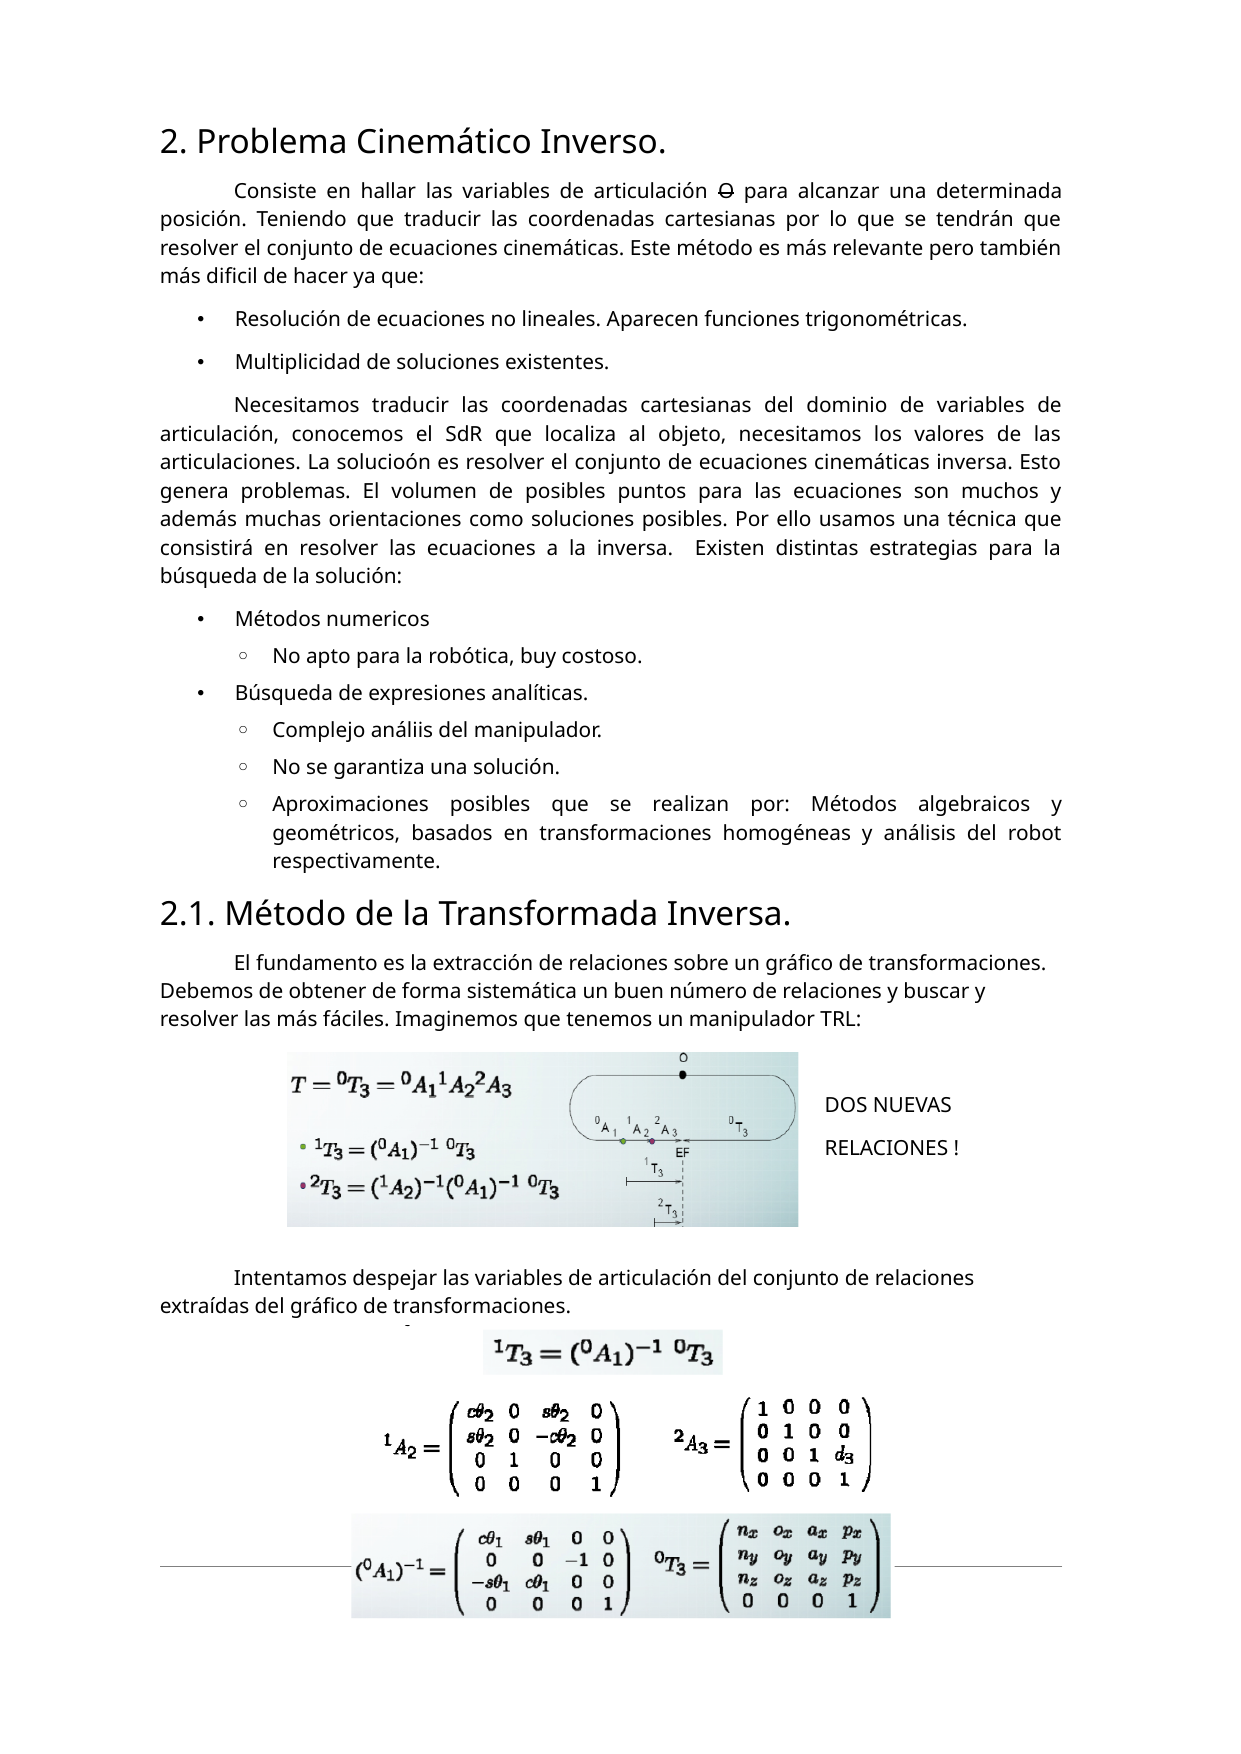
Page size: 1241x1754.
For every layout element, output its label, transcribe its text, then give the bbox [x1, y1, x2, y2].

text [159, 1091, 287, 1119]
list Búsqueda de expresiones analíticas. [197, 678, 1062, 707]
subtitle 2.1. Método de la Transformada Inversa. [159, 890, 1062, 935]
list Resolución de ecuaciones no lineales. Aparecen funciones trigonométricas. [197, 304, 1062, 333]
text DOS NUEVAS [799, 1091, 1062, 1119]
text Consiste en hallar las variables de articulación O para alcanzar una determinada posición. Teniendo que traducir las coordenadas cartesianas por lo que se tendrán que resolver el conjunto de ecuaciones cinemáticas. Este método es más relevante pero también más dificil de hacer ya que: [159, 176, 1062, 290]
text El fundamento es la extracción de relaciones sobre un gráfico de transformaciones. Debemos de obtener de forma sistemática un buen número de relaciones y buscar y resolver las más fáciles. Imaginemos que tenemos un manipulador TRL: [159, 948, 1062, 1033]
list Multiplicidad de soluciones existentes. [197, 347, 1062, 376]
list No se garantiza una solución. [234, 752, 1062, 781]
list Aproximaciones posibles que se realizan por: Métodos algebraicos y geométricos, basados en transformaciones homogéneas y análisis del robot respectivamente. [234, 789, 1062, 875]
text Necesitamos traducir las coordenadas cartesianas del dominio de variables de articulación, conocemos el SdR que localiza al objeto, necesitamos los valores de las articulaciones. La solucioón es resolver el conjunto de ecuaciones cinemáticas inversa. Esto genera problemas. El volumen de posibles puntos para las ecuaciones son muchos y además muchas orientaciones como soluciones posibles. Por ello usamos una técnica que consistirá en resolver las ecuaciones a la inversa. Existen distintas estrategias para la búsqueda de la solución: [159, 390, 1062, 589]
subtitle 2. Problema Cinemático Inverso. [159, 118, 1062, 163]
text Intentamos despejar las variables de articulación del conjunto de relaciones extraídas del gráfico de transformaciones. [159, 1263, 1062, 1319]
list Complejo análiis del manipulador. [234, 715, 1062, 744]
picture [287, 1052, 799, 1227]
list No apto para la robótica, buy costoso. [234, 641, 1062, 669]
text RELACIONES ! [799, 1133, 1062, 1162]
picture [351, 1325, 895, 1621]
text [159, 1133, 287, 1162]
list Métodos numericos [197, 604, 1062, 632]
